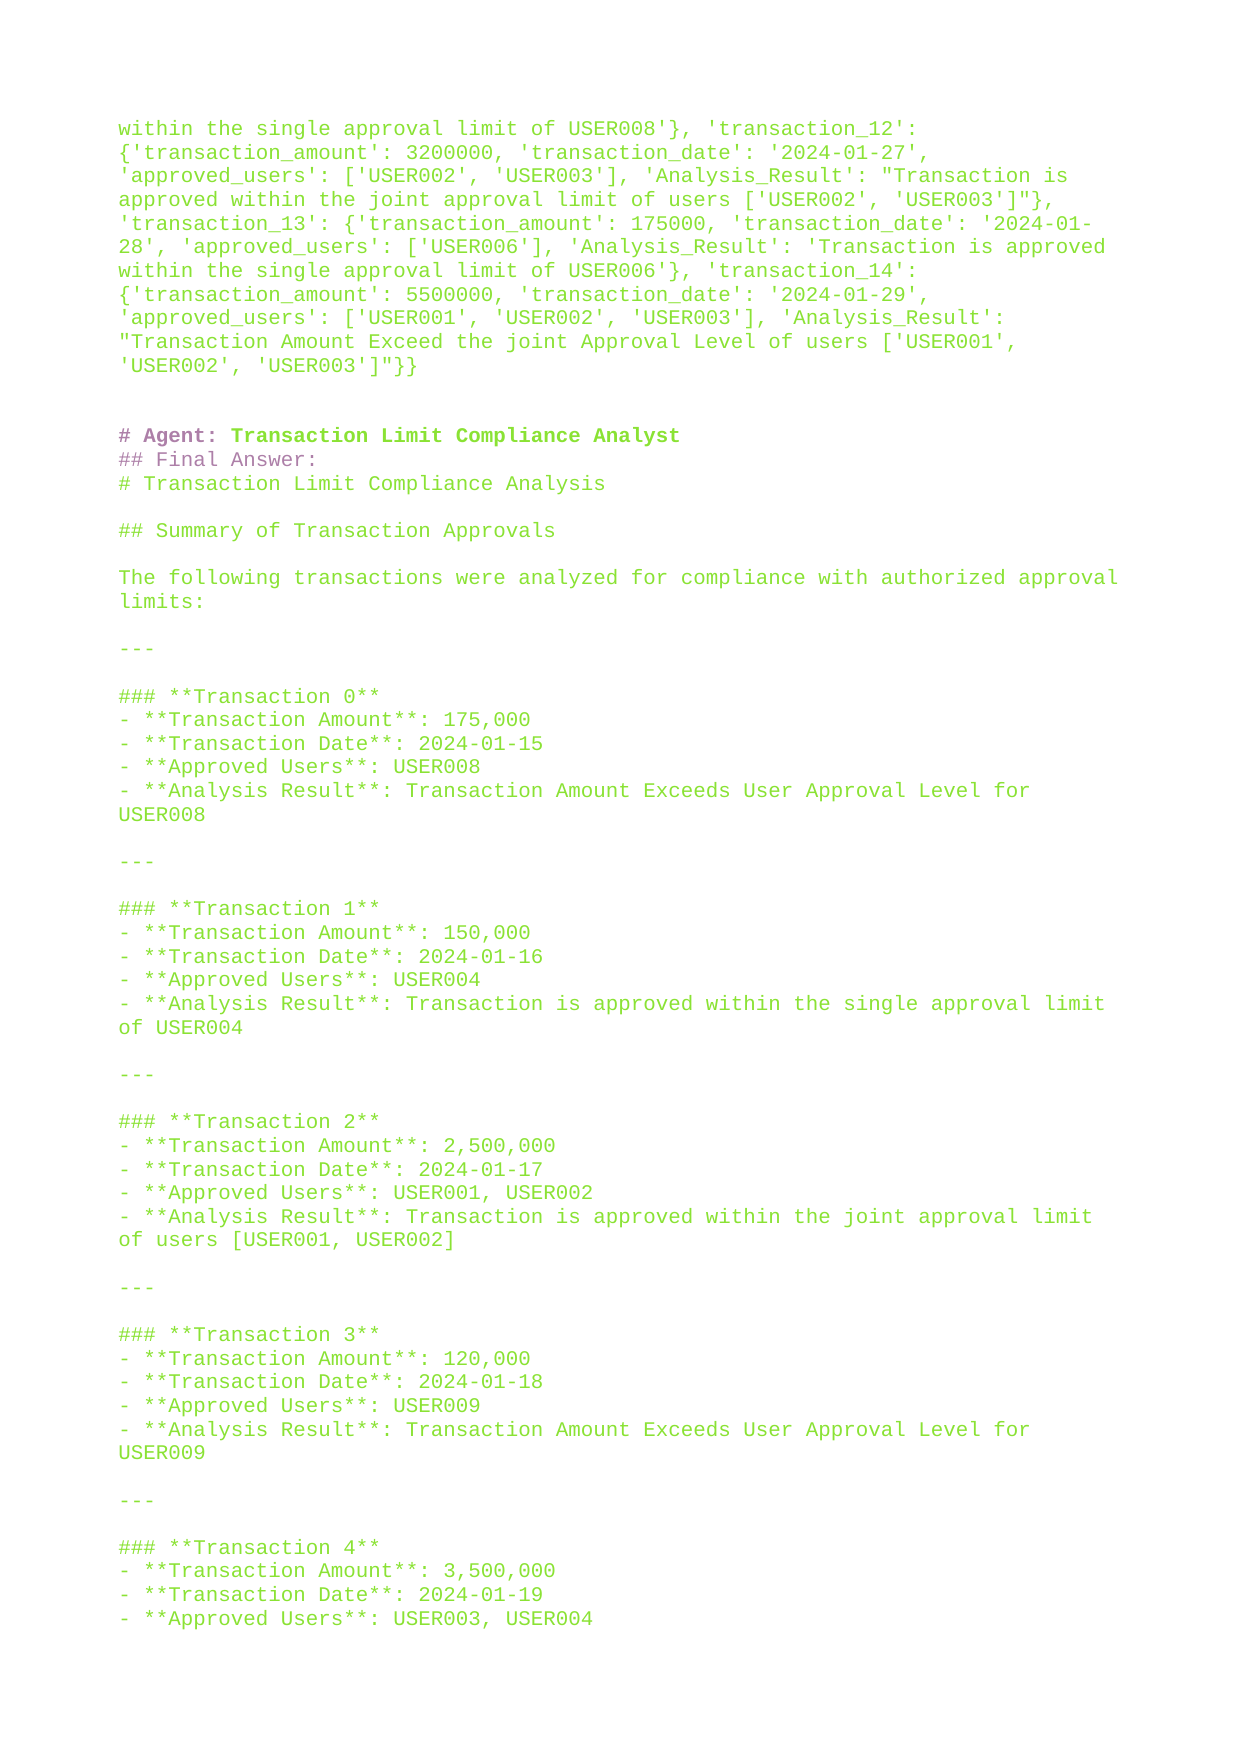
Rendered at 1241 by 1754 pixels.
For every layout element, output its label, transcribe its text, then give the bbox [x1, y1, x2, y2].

text ### **Transaction 4** [118, 1537, 1122, 1561]
text - **Approved Users**: USER004 [118, 969, 1122, 993]
text - **Transaction Date**: 2024-01-18 [118, 1371, 1122, 1395]
text within the single approval limit of USER008'}, 'transaction_12': {'transaction_amount': 3200000, 'transaction_date': '2024-01-27', 'approved_users': ['USER002', 'USER003'], 'Analysis_Result': "Transaction is approved within the joint approval limit of users ['USER002', 'USER003']"}, 'transaction_13': {'transaction_amount': 175000, 'transaction_date': '2024-01-28', 'approved_users': ['USER006'], 'Analysis_Result': 'Transaction is approved within the single approval limit of USER006'}, 'transaction_14': {'transaction_amount': 5500000, 'transaction_date': '2024-01-29', 'approved_users': ['USER001', 'USER002', 'USER003'], 'Analysis_Result': "Transaction Amount Exceed the joint Approval Level of users ['USER001', 'USER002', 'USER003']"}} [118, 118, 1122, 378]
text - **Transaction Date**: 2024-01-17 [118, 1158, 1122, 1182]
text --- [118, 1489, 1122, 1513]
text # Agent: Transaction Limit Compliance Analyst [118, 426, 1122, 449]
text ## Final Answer: [118, 449, 1122, 473]
text ### **Transaction 0** [118, 686, 1122, 709]
text # Transaction Limit Compliance Analysis [118, 473, 1122, 496]
text - **Analysis Result**: Transaction Amount Exceeds User Approval Level for USER009 [118, 1419, 1122, 1466]
text - **Transaction Amount**: 150,000 [118, 922, 1122, 946]
text - **Approved Users**: USER003, USER004 [118, 1608, 1122, 1631]
text ## Summary of Transaction Approvals [118, 520, 1122, 544]
text - **Transaction Date**: 2024-01-19 [118, 1584, 1122, 1608]
text - **Approved Users**: USER008 [118, 757, 1122, 780]
text The following transactions were analyzed for compliance with authorized approval limits: [118, 567, 1122, 615]
text - **Transaction Amount**: 3,500,000 [118, 1561, 1122, 1584]
text - **Transaction Amount**: 120,000 [118, 1348, 1122, 1371]
text - **Transaction Amount**: 2,500,000 [118, 1135, 1122, 1158]
text - **Approved Users**: USER009 [118, 1395, 1122, 1419]
text - **Transaction Date**: 2024-01-15 [118, 733, 1122, 757]
text --- [118, 638, 1122, 662]
text - **Transaction Date**: 2024-01-16 [118, 946, 1122, 969]
text --- [118, 1277, 1122, 1300]
text ### **Transaction 3** [118, 1324, 1122, 1348]
text --- [118, 851, 1122, 875]
text - **Transaction Amount**: 175,000 [118, 709, 1122, 733]
text --- [118, 1064, 1122, 1088]
text ### **Transaction 1** [118, 898, 1122, 922]
text - **Analysis Result**: Transaction Amount Exceeds User Approval Level for USER008 [118, 780, 1122, 827]
text - **Approved Users**: USER001, USER002 [118, 1182, 1122, 1206]
text - **Analysis Result**: Transaction is approved within the single approval limit of USER004 [118, 993, 1122, 1040]
text - **Analysis Result**: Transaction is approved within the joint approval limit of users [USER001, USER002] [118, 1206, 1122, 1253]
text ### **Transaction 2** [118, 1111, 1122, 1135]
